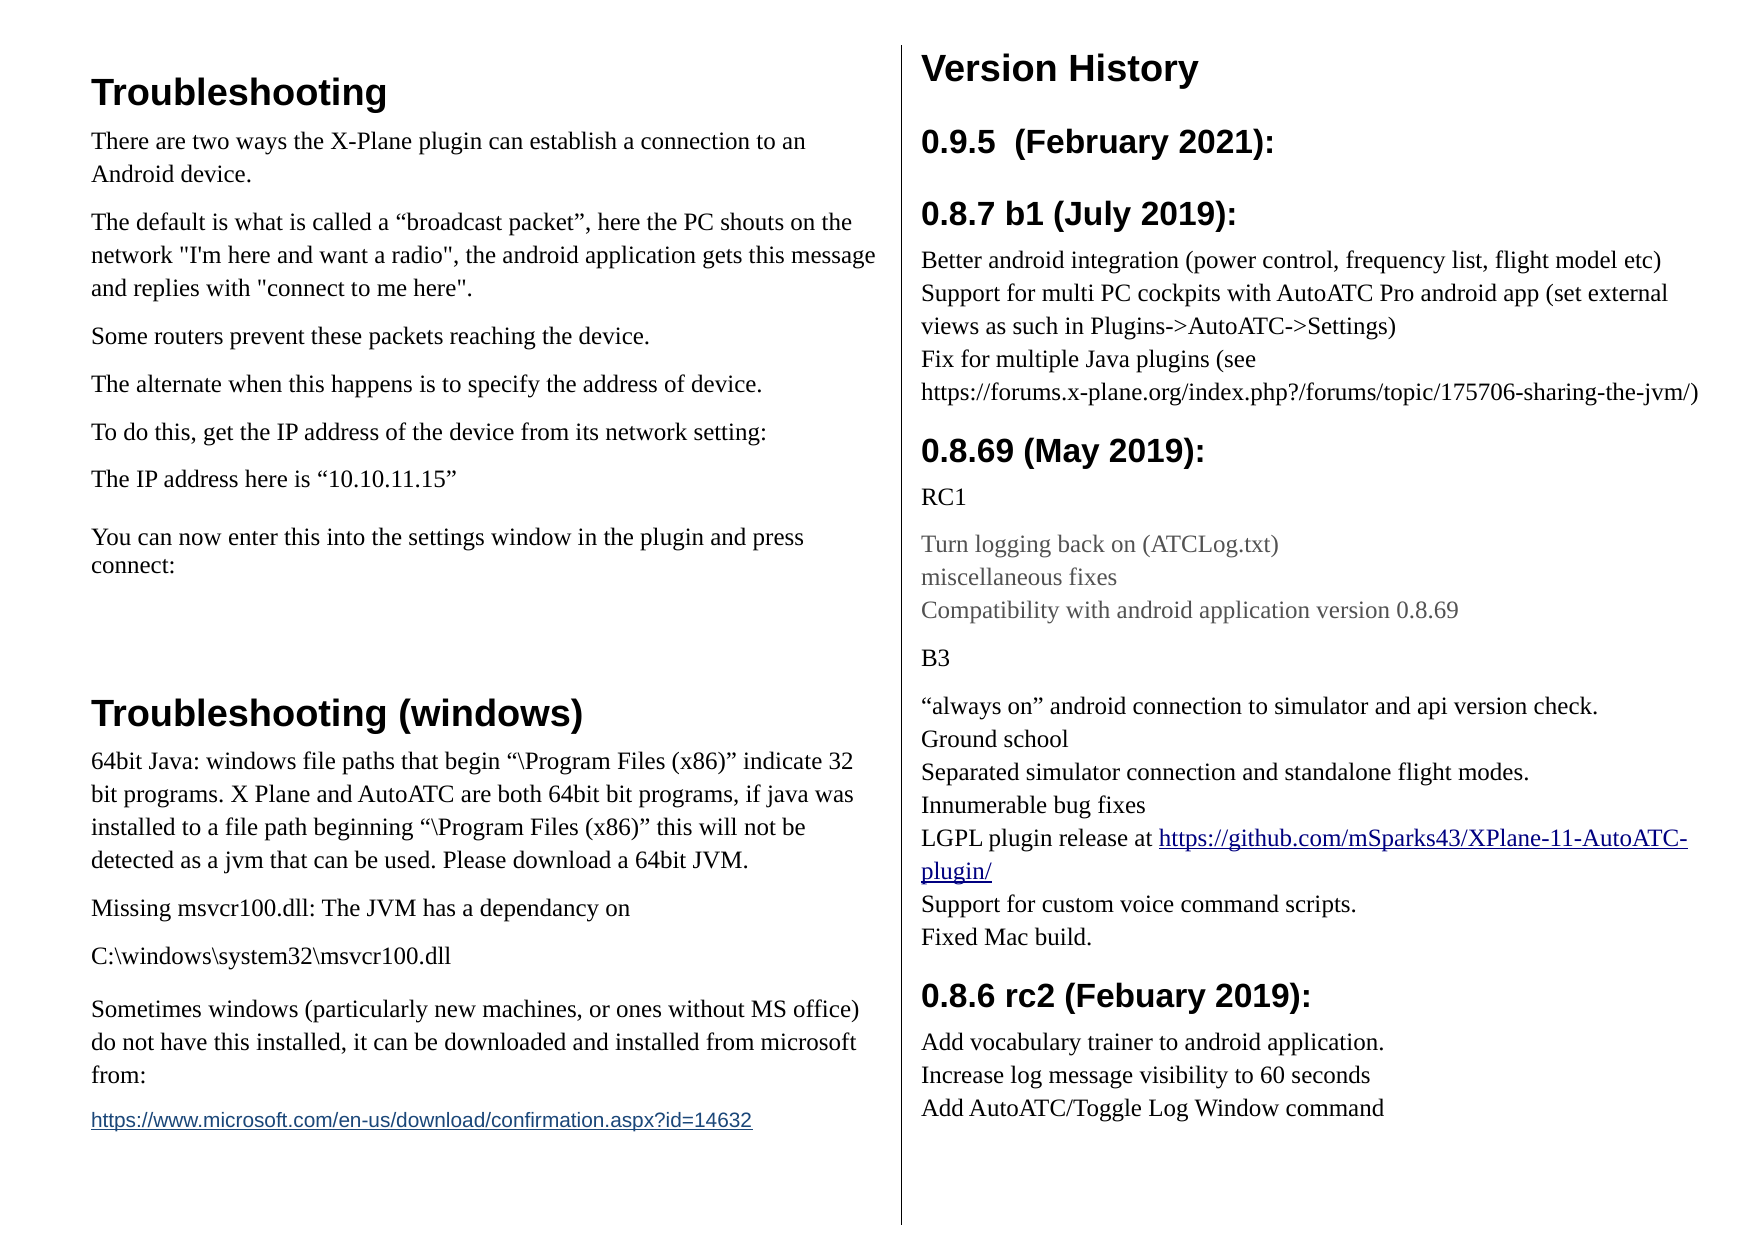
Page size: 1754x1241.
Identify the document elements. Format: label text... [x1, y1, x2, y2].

text Add vocabulary trainer to android application. [921, 1027, 1720, 1056]
text Separated simulator connection and standalone flight modes. [921, 757, 1720, 786]
text There are two ways the X-Plane plugin can establish a connection to an Android device. [91, 126, 881, 188]
text LGPL plugin release at https://github.com/mSparks43/XPlane-11-AutoATC-plugin/ [921, 823, 1720, 885]
subtitle 0.8.7 b1 (July 2019): [921, 194, 1738, 232]
text Increase log message visibility to 60 seconds [921, 1060, 1720, 1089]
text The IP address here is “10.10.11.15” [91, 464, 881, 493]
subtitle 0.8.69 (May 2019): [921, 431, 1738, 469]
text “always on” android connection to simulator and api version check. [921, 691, 1720, 720]
text You can now enter this into the settings window in the plugin and press connect: [91, 522, 881, 579]
text 64bit Java: windows file paths that begin “\Program Files (x86)” indicate 32 bit programs. X Plane and AutoATC are both 64bit bit programs, if java was installed to a file path beginning “\Program Files (x86)” this will not be detected as a jvm that can be used. Please download a 64bit JVM. [91, 746, 881, 874]
text Add AutoATC/Toggle Log Window command [921, 1093, 1720, 1122]
text ﻿﻿https://www.microsoft.com/en-us/download/confirmation.aspx?id=14632 [91, 1108, 881, 1132]
text To do this, get the IP address of the device from its network setting: [91, 417, 881, 445]
text The alternate when this happens is to specify the address of device. [91, 369, 881, 397]
text Missing msvcr100.dll: The JVM has a dependancy on [91, 893, 881, 922]
subtitle Version History [921, 45, 1738, 89]
text B3 [921, 643, 1720, 672]
text The default is what is called a “broadcast packet”, here the PC shouts on the network "I'm here and want a radio", the android application gets this message and replies with "connect to me here". [91, 207, 881, 302]
subtitle 0.8.6 rc2 (Febuary 2019): [921, 976, 1738, 1014]
text Fix for multiple Java plugins (see https://forums.x-plane.org/index.php?/forums/topic/175706-sharing-the-jvm/) [921, 344, 1720, 406]
text Better android integration (power control, frequency list, flight model etc) [921, 245, 1720, 273]
subtitle 0.9.5 (February 2021): [921, 122, 1738, 161]
text Support for multi PC cockpits with AutoATC Pro android app (set external views as such in Plugins->AutoATC->Settings) [921, 278, 1720, 339]
text Turn logging back on (ATCLog.txt) miscellaneous fixes Compatibility with android application version 0.8.69 [921, 529, 1720, 624]
subtitle Troubleshooting (windows) [91, 690, 898, 734]
text Support for custom voice command scripts. [921, 889, 1720, 918]
subtitle Troubleshooting [91, 70, 898, 114]
text Some routers prevent these packets reaching the device. [91, 321, 881, 350]
text RC1 [921, 482, 1720, 510]
text Fixed Mac build. [921, 922, 1720, 951]
text ﻿C:\windows\system32\msvcr100.﻿dll [91, 941, 881, 975]
text Innumerable bug fixes [921, 790, 1720, 819]
text Sometimes windows (particularly new machines, or ones without MS office) do not have this installed, it can be downloaded and installed from microsoft from: [91, 994, 881, 1089]
text Ground school [921, 724, 1720, 753]
